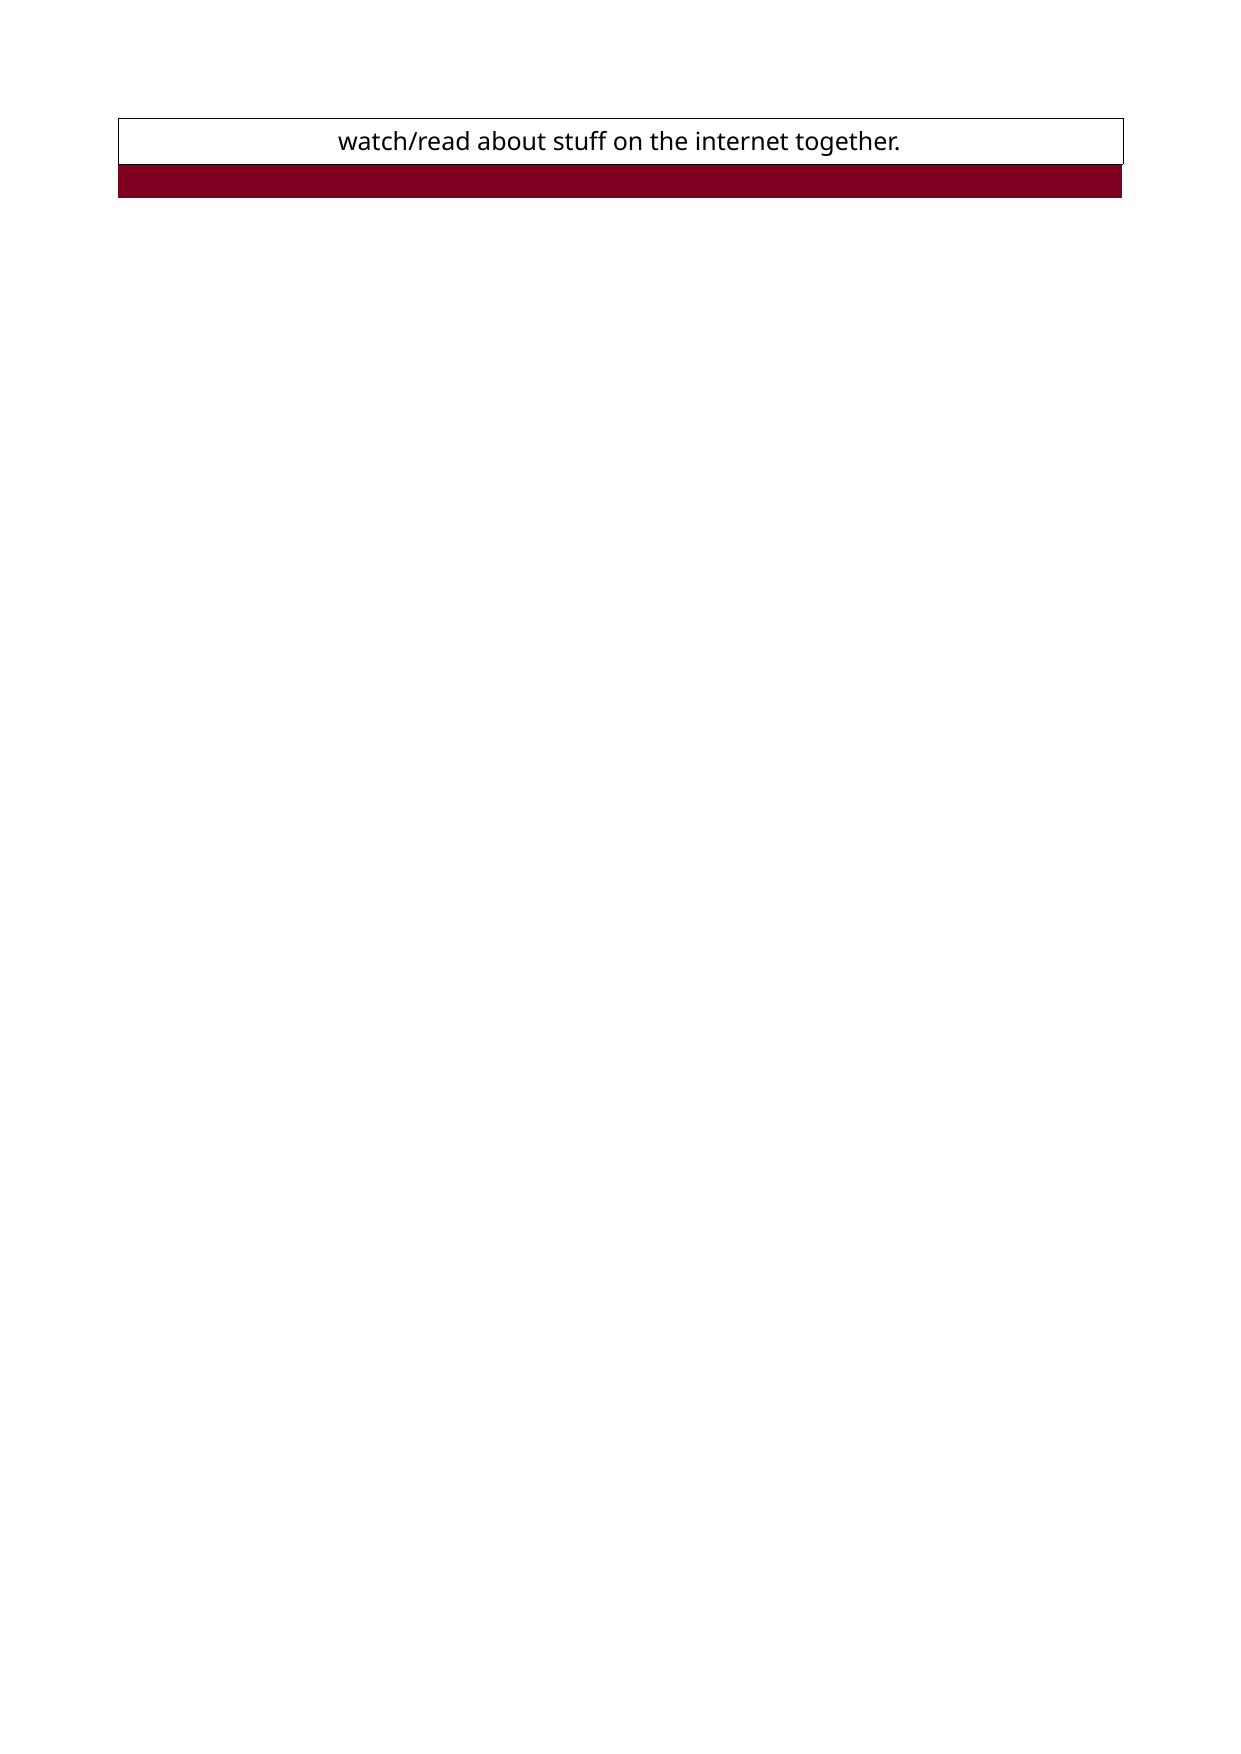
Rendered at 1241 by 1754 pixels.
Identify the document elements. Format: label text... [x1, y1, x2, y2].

table_cell watch/read about stuff on the internet together. [332, 119, 1123, 164]
table_cell [119, 119, 332, 164]
